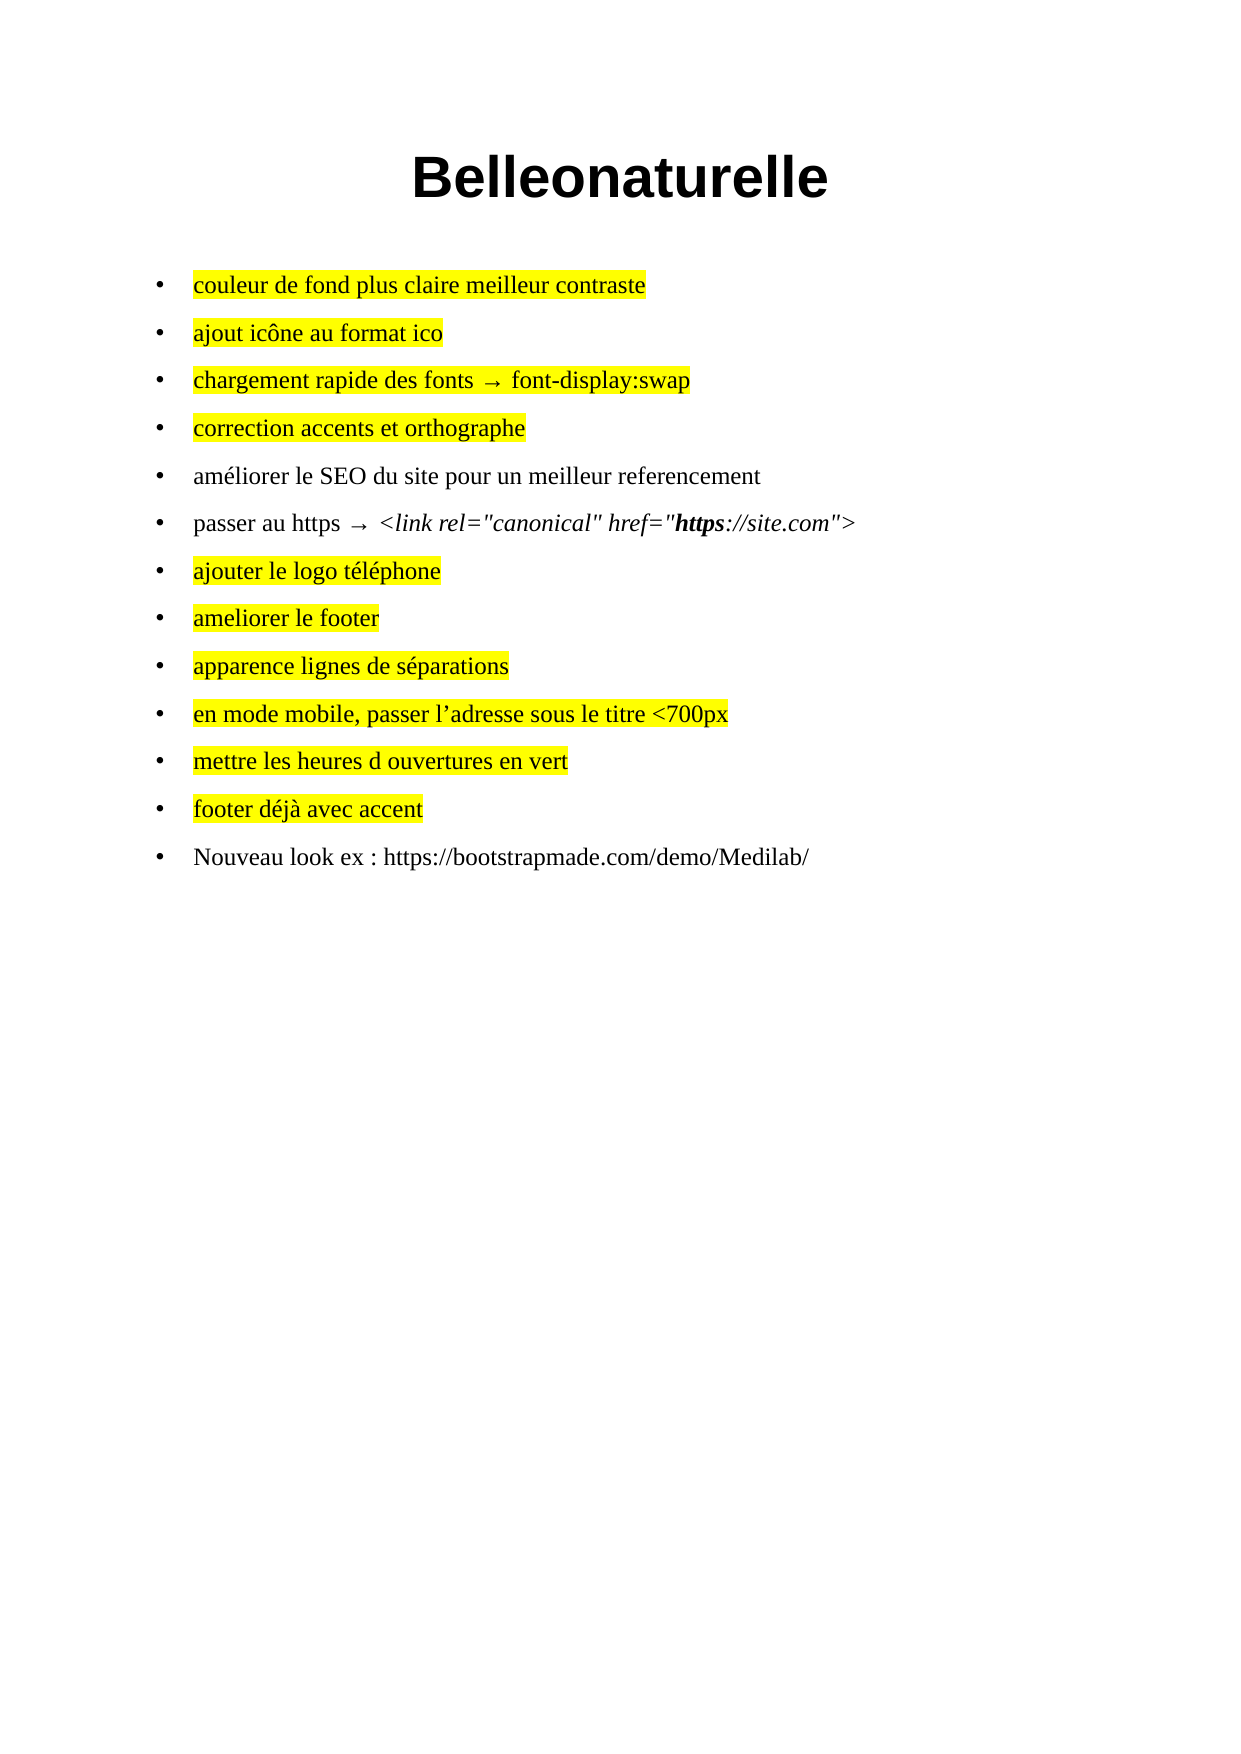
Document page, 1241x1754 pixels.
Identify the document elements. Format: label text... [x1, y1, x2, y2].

list correction accents et orthographe [156, 413, 1122, 442]
list ajout icône au format ico [156, 318, 1122, 347]
list ajouter le logo téléphone [156, 556, 1122, 585]
list apparence lignes de séparations [156, 651, 1122, 680]
list en mode mobile, passer l’adresse sous le titre <700px [156, 699, 1122, 727]
list chargement rapide des fonts → font-display:swap [156, 366, 1122, 394]
list passer au https → <link rel="canonical" href="https://site.com"> [156, 508, 1122, 537]
title Belleonaturelle [118, 143, 1122, 210]
list couleur de fond plus claire meilleur contraste [156, 270, 1122, 299]
list mettre les heures d ouvertures en vert [156, 746, 1122, 775]
list améliorer le SEO du site pour un meilleur referencement [156, 461, 1122, 489]
list ameliorer le footer [156, 603, 1122, 632]
list Nouveau look ex : https://bootstrapmade.com/demo/Medilab/ [156, 842, 1122, 870]
list footer déjà avec accent [156, 794, 1122, 823]
